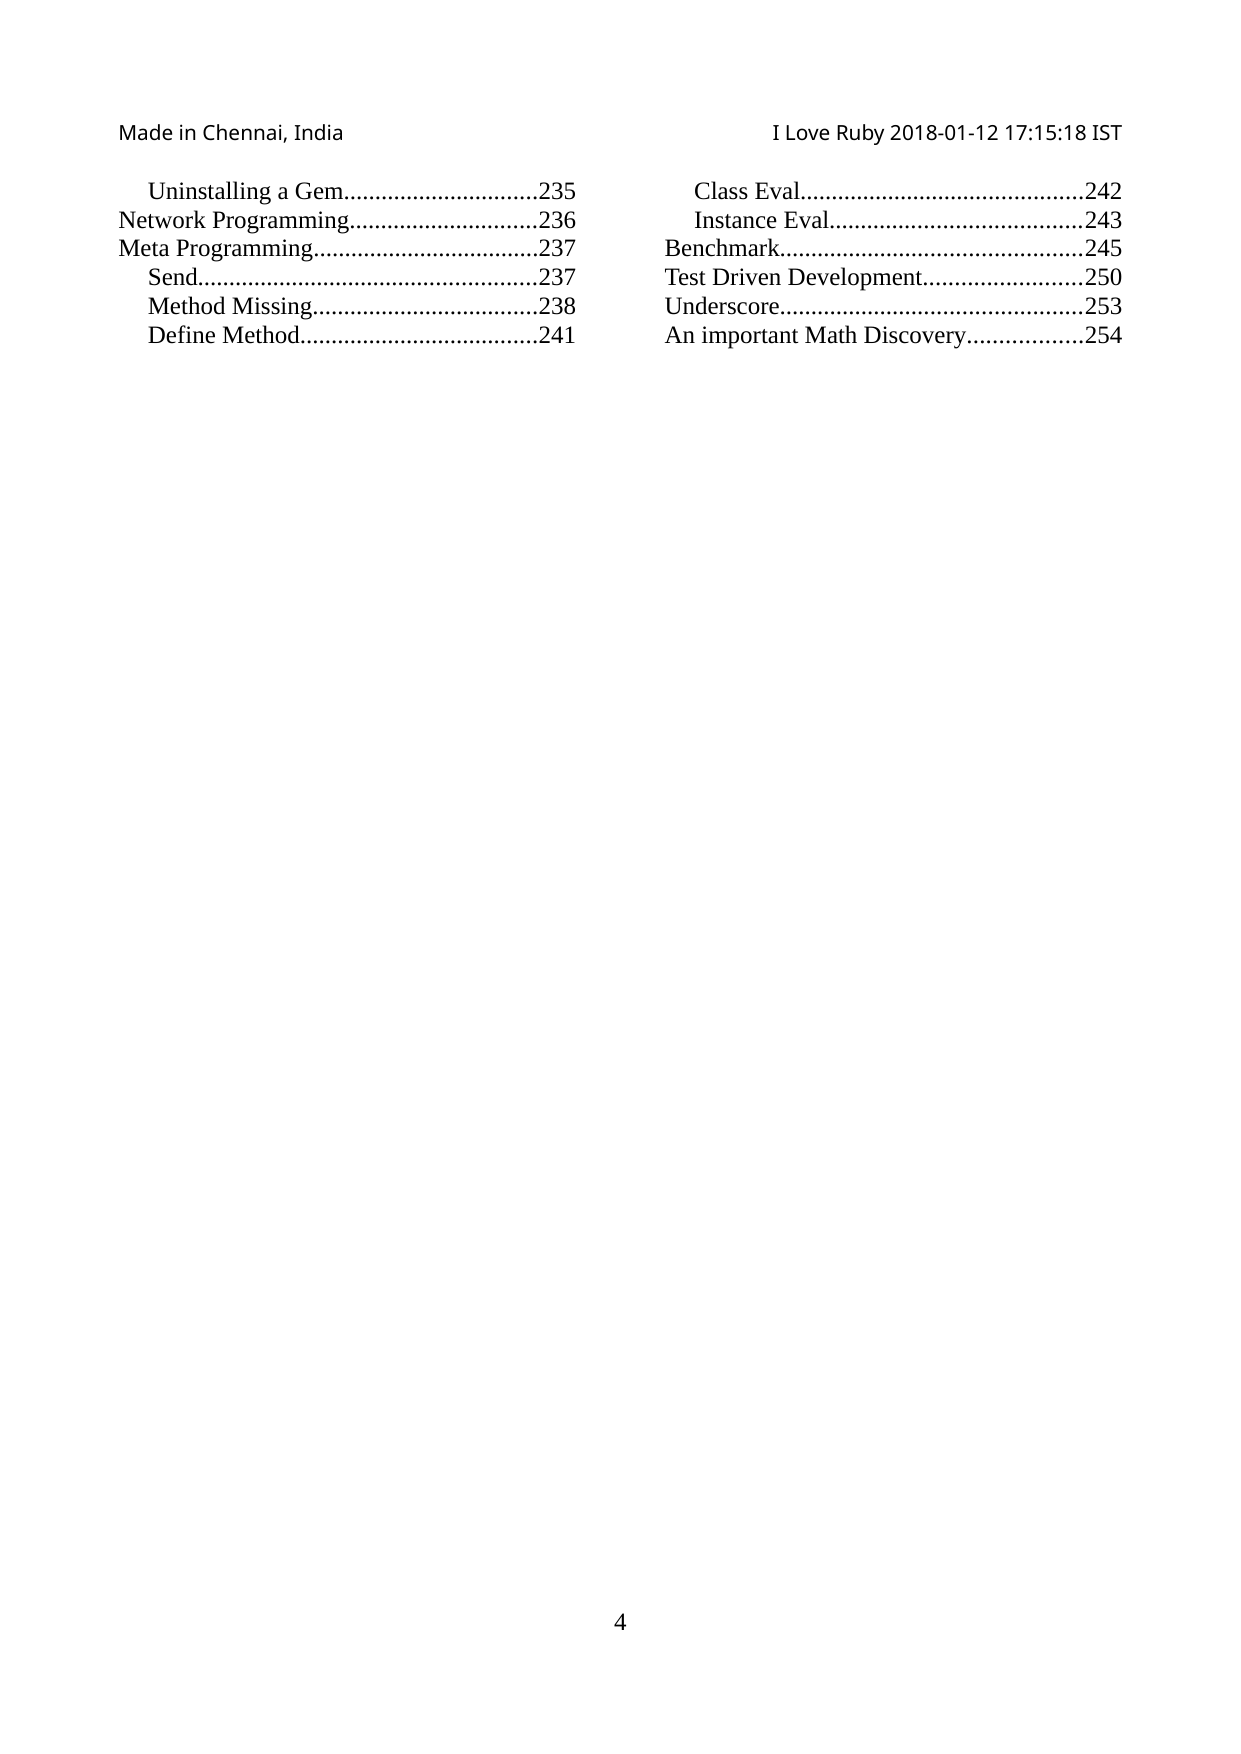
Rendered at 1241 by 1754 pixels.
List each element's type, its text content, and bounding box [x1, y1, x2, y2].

text Send 237 [148, 262, 576, 291]
text Define Method 241 [148, 320, 576, 348]
text Uninstalling a Gem 235 [148, 176, 576, 205]
text Instance Eval 243 [694, 205, 1122, 233]
text Benchmark 245 [664, 233, 1122, 262]
text Test Driven Development 250 [664, 262, 1122, 291]
text Method Missing 238 [148, 291, 576, 320]
text An important Math Discovery 254 [664, 320, 1122, 348]
text Class Eval 242 [694, 176, 1122, 205]
text Underscore 253 [664, 291, 1122, 320]
text Network Programming 236 [118, 205, 576, 233]
text Meta Programming 237 [118, 233, 576, 262]
